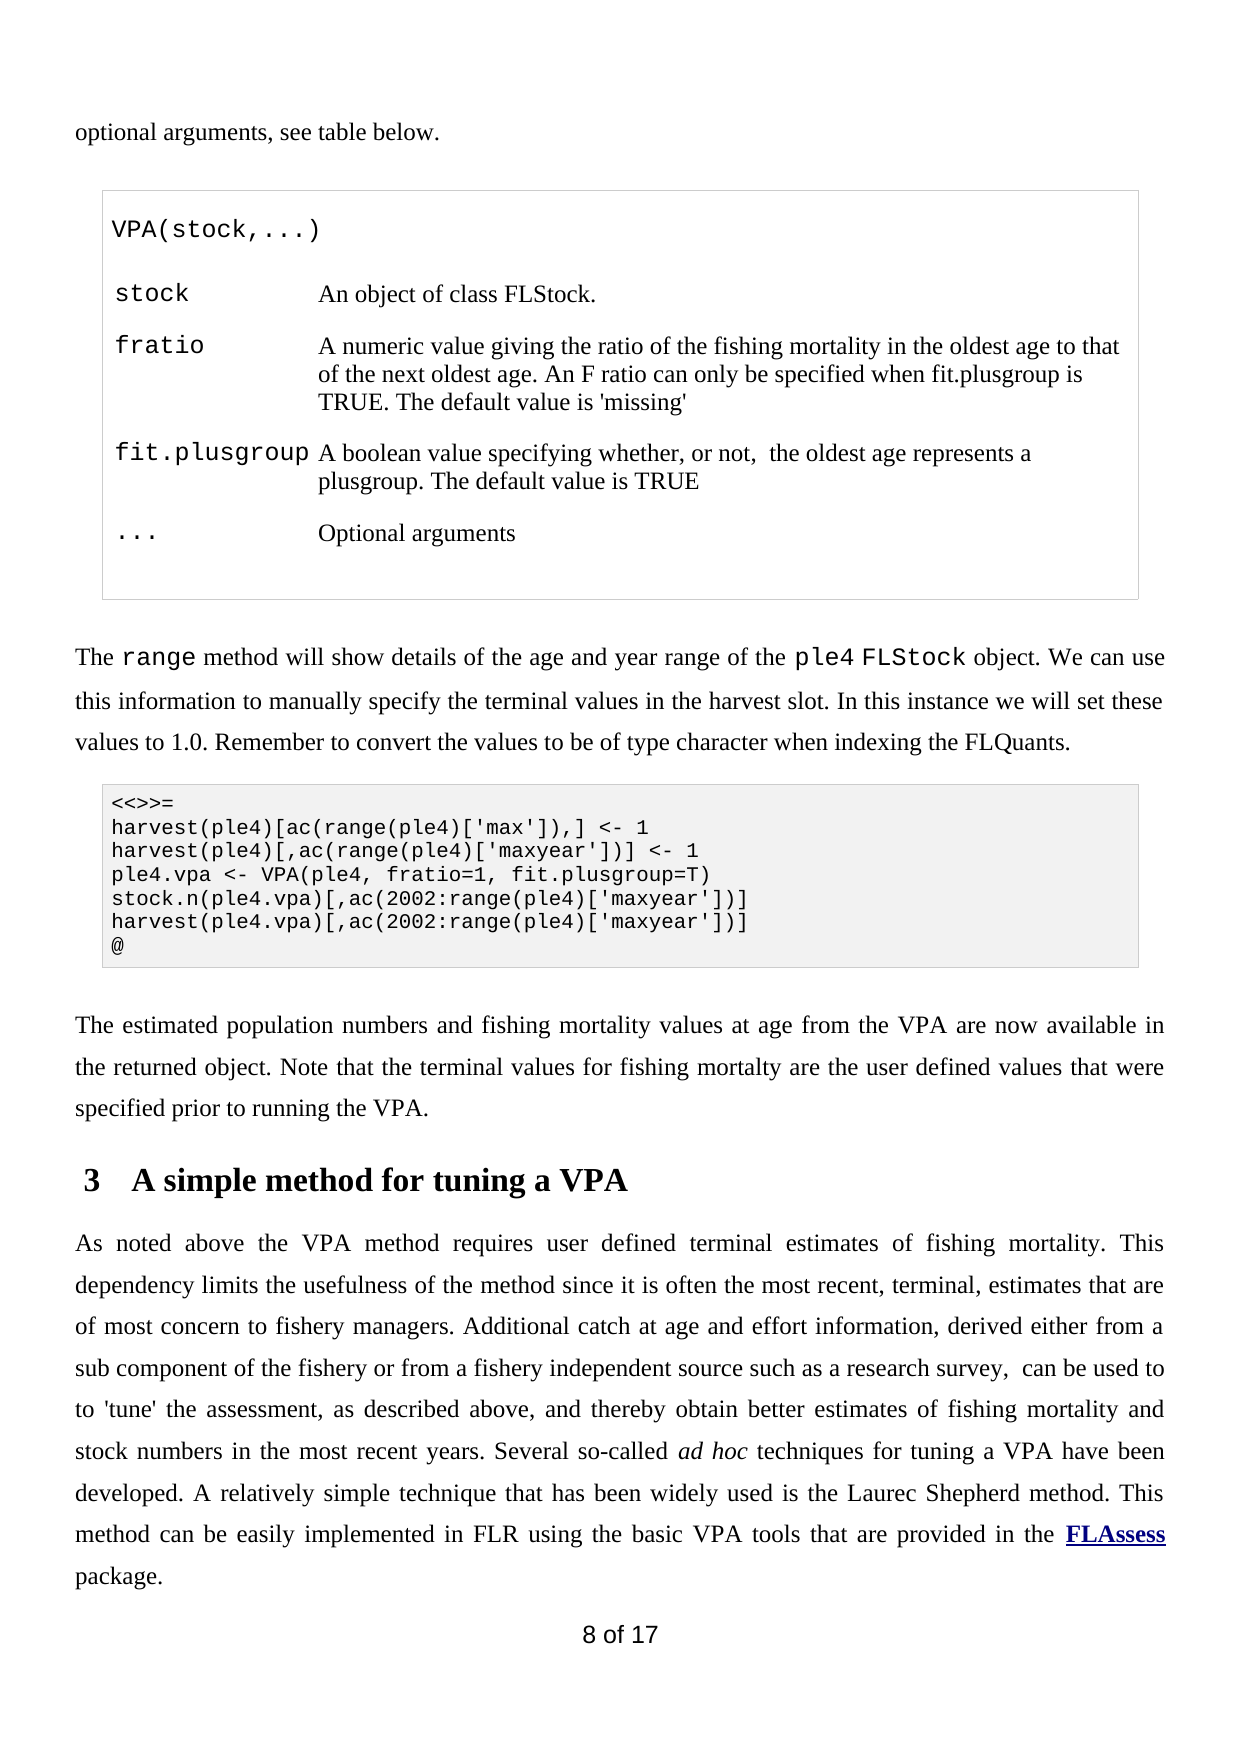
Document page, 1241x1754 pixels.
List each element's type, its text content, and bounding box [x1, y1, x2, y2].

text The estimated population numbers and fishing mortality values at age from the VPA are now available in the returned object. Note that the terminal values for fishing mortalty are the user defined values that were specified prior to running the VPA. [75, 788, 1166, 1122]
text optional arguments, see table below. [75, 118, 1166, 146]
table_cell A numeric value giving the ratio of the fishing mortality in the oldest age to that of the next oldest age. An F ratio can only be specified when fit.plusgroup is TRUE. The default value is 'missing' [315, 311, 1129, 418]
subtitle A simple method for tuning a VPA [75, 1161, 1166, 1198]
table_header An object of class FLStock. [315, 259, 1129, 311]
table_cell ... [111, 498, 315, 550]
text harvest(ple4)[,ac(range(ple4)['maxyear'])] <- 1 [111, 840, 1129, 864]
text @ [111, 935, 1129, 958]
text <<>>= [111, 793, 1129, 817]
text The range method will show details of the age and year range of the ple4 FLStock object. We can use this information to manually specify the terminal values in the harvest slot. In this instance we will set these values to 1.0. Remember to convert the values to be of type character when indexing the FLQuants. [75, 178, 1166, 756]
text VPA(stock,...) [111, 217, 1129, 245]
text stock.n(ple4.vpa)[,ac(2002:range(ple4)['maxyear'])] [111, 888, 1129, 911]
table_cell A boolean value specifying whether, or not, the oldest age represents a plusgroup. The default value is TRUE [315, 419, 1129, 498]
text harvest(ple4)[ac(range(ple4)['max']),] <- 1 [111, 817, 1129, 840]
table_cell fit.plusgroup [111, 419, 315, 498]
table_header stock [111, 259, 315, 311]
text ple4.vpa <- VPA(ple4, fratio=1, fit.plusgroup=T) [111, 864, 1129, 888]
text As noted above the VPA method requires user defined terminal estimates of fishing mortality. This dependency limits the usefulness of the method since it is often the most recent, terminal, estimates that are of most concern to fishery managers. Additional catch at age and effort information, derived either from a sub component of the fishery or from a fishery independent source such as a research survey, can be used to to 'tune' the assessment, as described above, and thereby obtain better estimates of fishing mortality and stock numbers in the most recent years. Several so-called ad hoc techniques for tuning a VPA have been developed. A relatively simple technique that has been widely used is the Laurec Shepherd method. This method can be easily implemented in FLR using the basic VPA tools that are provided in the FLAssess package. [75, 1229, 1166, 1589]
table_cell fratio [111, 311, 315, 418]
text harvest(ple4.vpa)[,ac(2002:range(ple4)['maxyear'])] [111, 911, 1129, 935]
table_cell Optional arguments [315, 498, 1129, 550]
